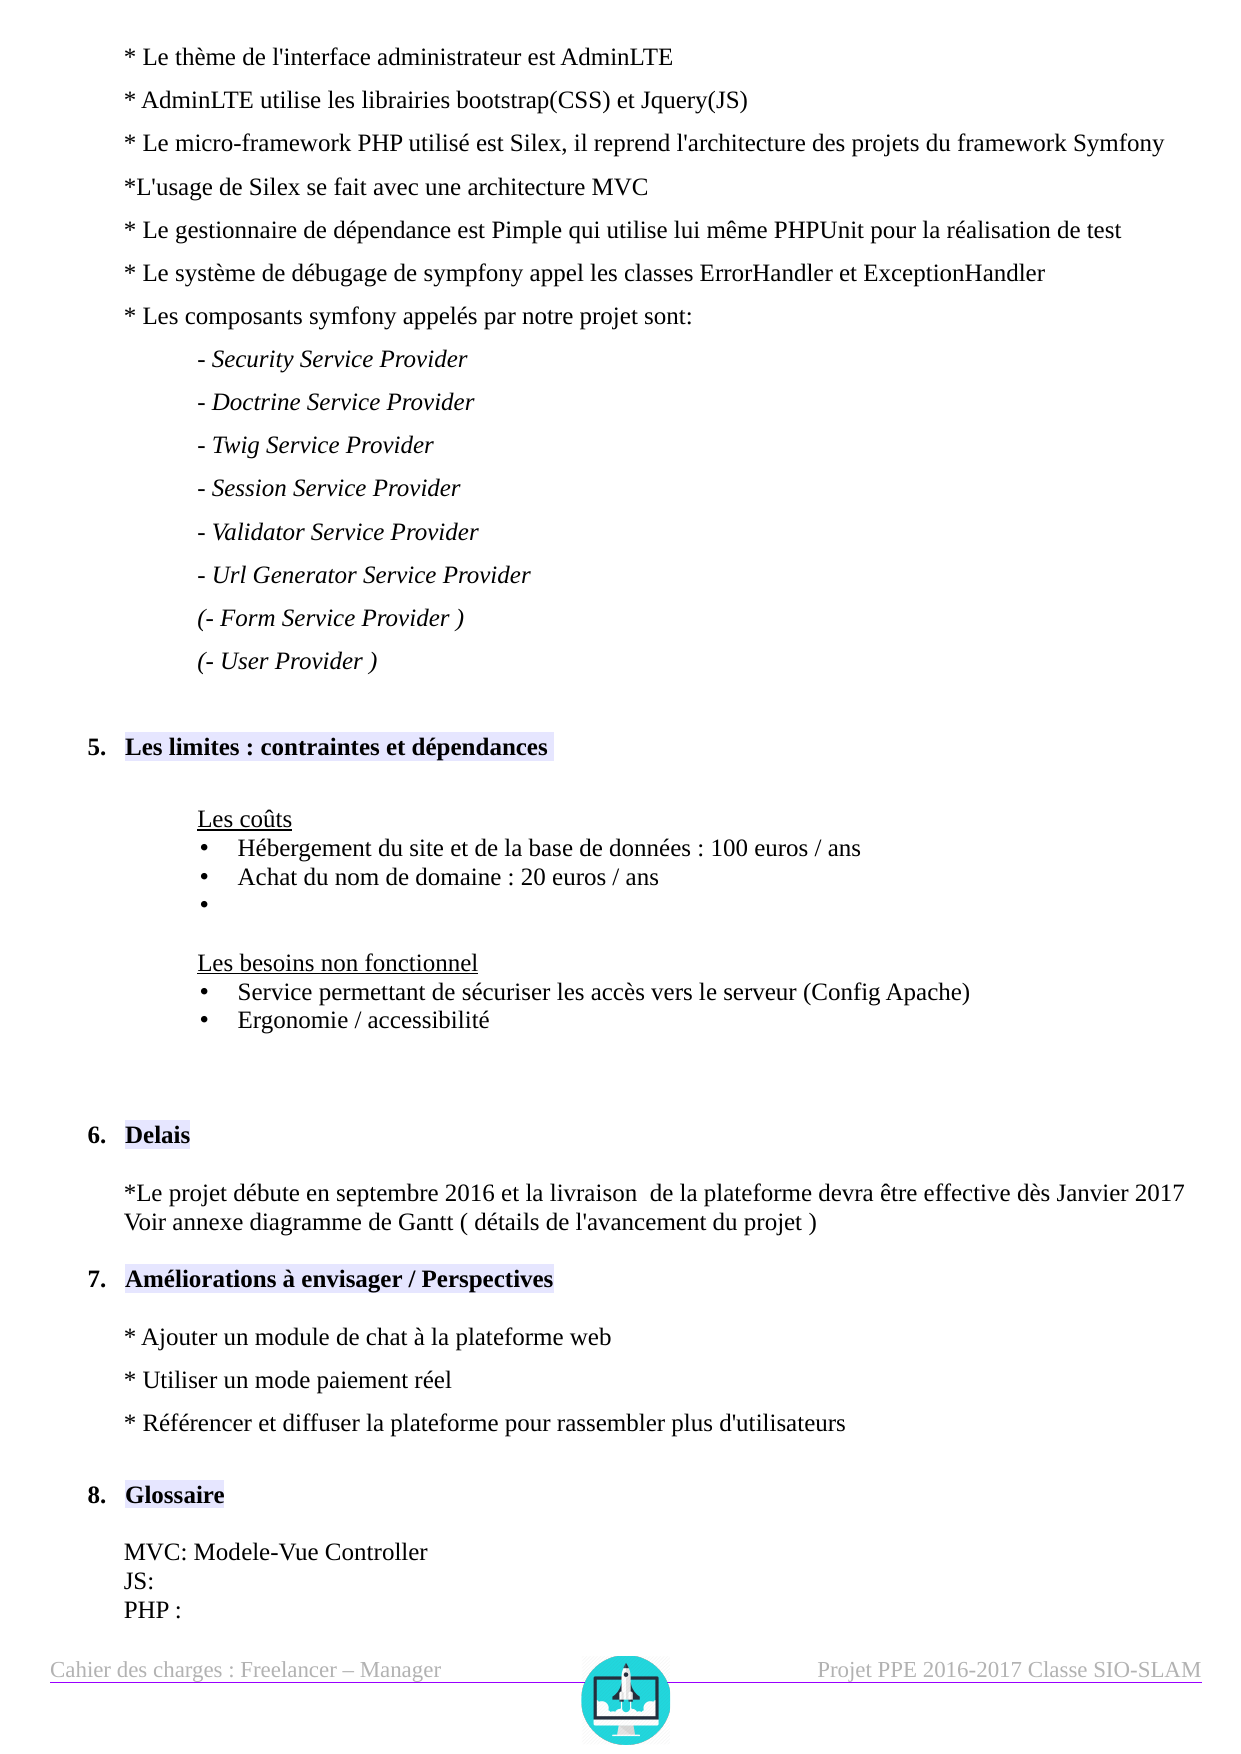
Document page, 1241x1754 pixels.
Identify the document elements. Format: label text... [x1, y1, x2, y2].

list Ergonomie / accessibilité [200, 1005, 1202, 1034]
text - Url Generator Service Provider [50, 560, 1202, 588]
list Delais [87, 1120, 1202, 1149]
text * Ajouter un module de chat à la plateforme web [50, 1322, 1202, 1350]
text * AdminLTE utilise les librairies bootstrap(CSS) et Jquery(JS) [50, 85, 1202, 114]
text MVC: Modele-Vue Controller [50, 1537, 1202, 1566]
list Achat du nom de domaine : 20 euros / ans [200, 862, 1202, 890]
list Service permettant de sécuriser les accès vers le serveur (Config Apache) [200, 977, 1202, 1005]
text * Le micro-framework PHP utilisé est Silex, il reprend l'architecture des projets du framework Symfony [50, 128, 1202, 157]
list Améliorations à envisager / Perspectives [87, 1264, 1202, 1293]
text PHP : [50, 1595, 1202, 1623]
text * Utiliser un mode paiement réel [50, 1365, 1202, 1393]
text * Le système de débugage de sympfony appel les classes ErrorHandler et ExceptionHandler [50, 258, 1202, 287]
text * Le gestionnaire de dépendance est Pimple qui utilise lui même PHPUnit pour la réalisation de test [50, 215, 1202, 243]
text * Le thème de l'interface administrateur est AdminLTE [50, 42, 1202, 71]
text *Le projet débute en septembre 2016 et la livraison de la plateforme devra être effective dès Janvier 2017 [50, 1178, 1202, 1207]
text (- User Provider ) [50, 646, 1202, 675]
list Hébergement du site et de la base de données : 100 euros / ans [200, 833, 1202, 862]
text - Session Service Provider [50, 473, 1202, 502]
text - Security Service Provider [50, 344, 1202, 373]
text Les besoins non fonctionnel [50, 948, 1202, 977]
list Les limites : contraintes et dépendances [87, 732, 1202, 761]
text Les coûts [50, 804, 1202, 833]
picture [581, 1656, 671, 1745]
text - Doctrine Service Provider [50, 387, 1202, 416]
text * Les composants symfony appelés par notre projet sont: [50, 301, 1202, 330]
text Voir annexe diagramme de Gantt ( détails de l'avancement du projet ) [50, 1207, 1202, 1235]
text - Validator Service Provider [50, 517, 1202, 545]
text JS: [50, 1566, 1202, 1595]
list Glossaire [87, 1480, 1202, 1508]
text * Référencer et diffuser la plateforme pour rassembler plus d'utilisateurs [50, 1408, 1202, 1437]
text *L'usage de Silex se fait avec une architecture MVC [50, 172, 1202, 200]
text (- Form Service Provider ) [50, 603, 1202, 632]
text - Twig Service Provider [50, 430, 1202, 459]
